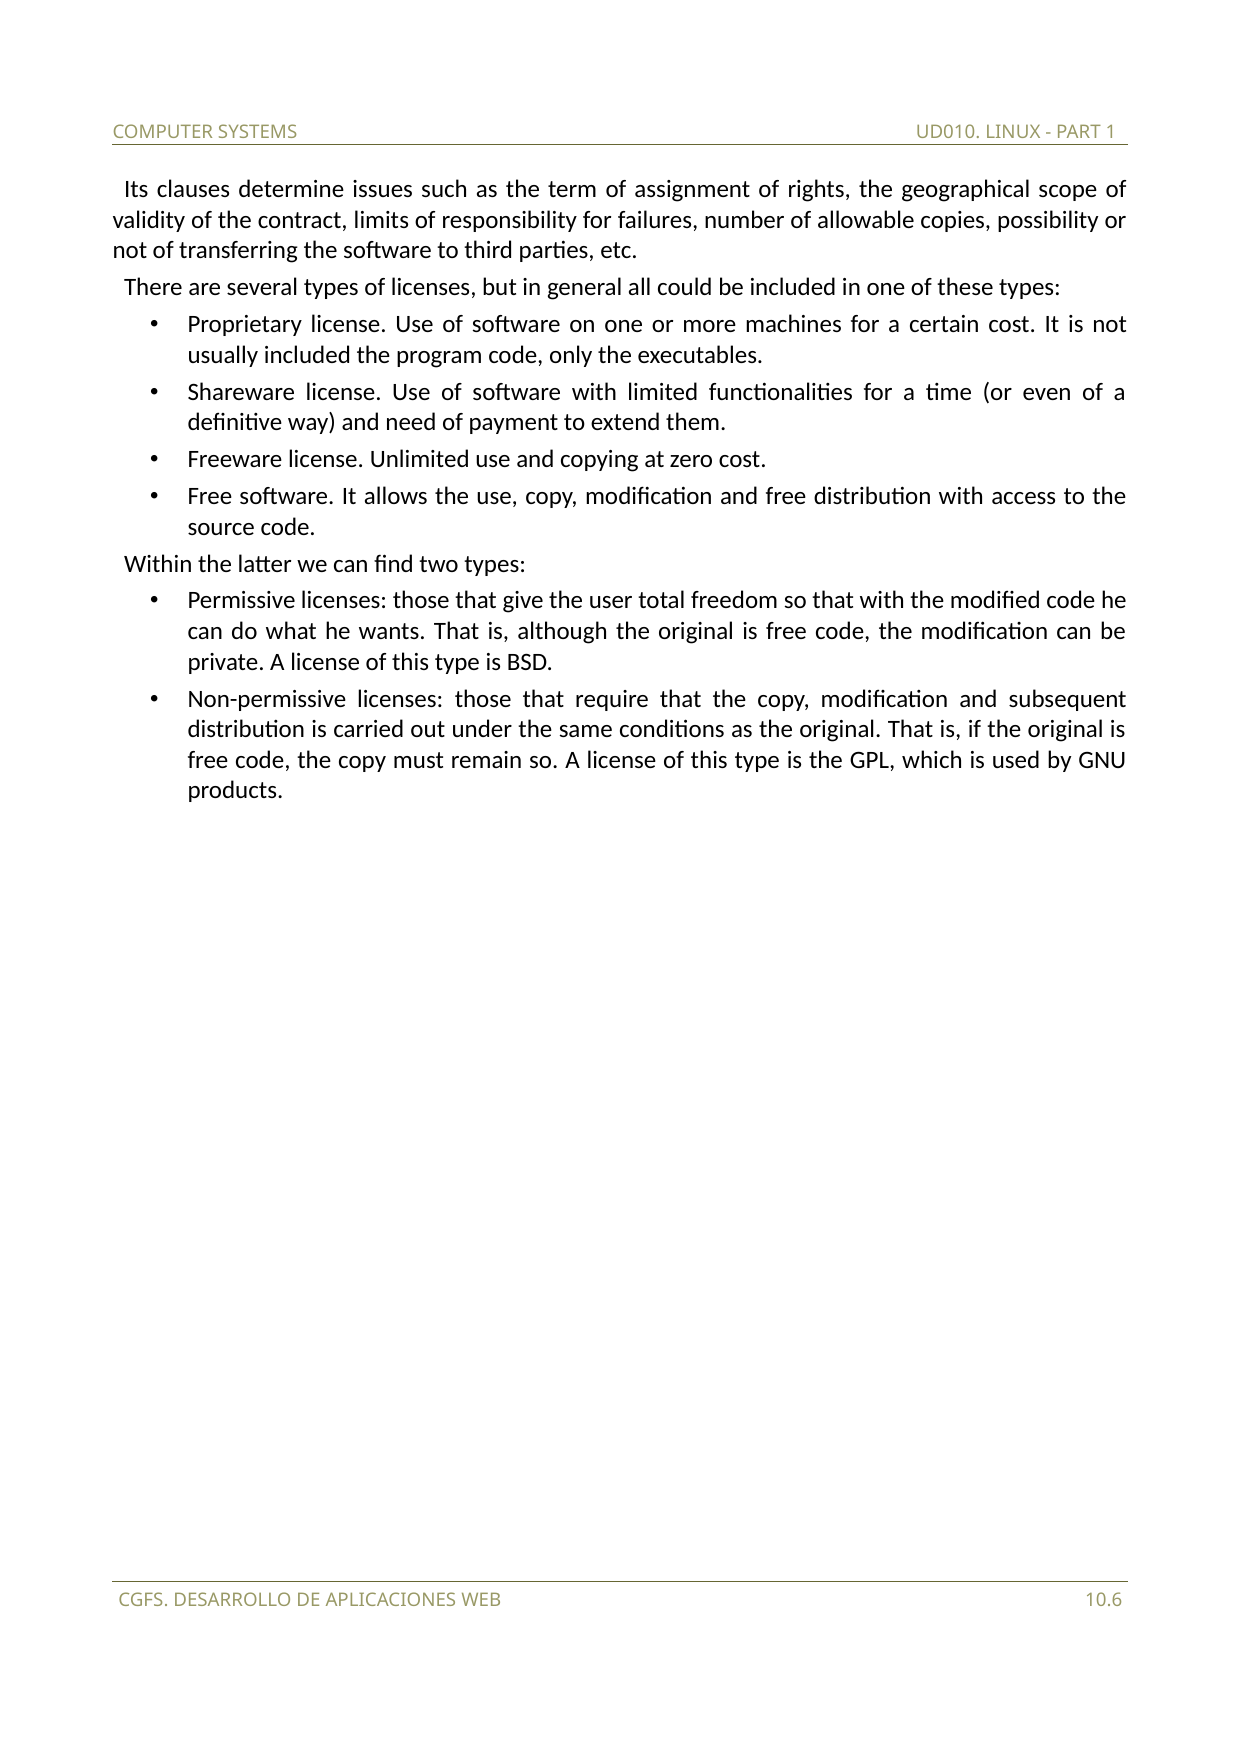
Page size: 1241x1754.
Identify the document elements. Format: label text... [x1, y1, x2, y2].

list Freeware license. Unlimited use and copying at zero cost. [150, 443, 1128, 474]
text There are several types of licenses, but in general all could be included in one of these types: [112, 271, 1128, 302]
list Shareware license. Use of software with limited functionalities for a time (or even of a definitive way) and need of payment to extend them. [150, 376, 1128, 437]
list Proprietary license. Use of software on one or more machines for a certain cost. It is not usually included the program code, only the executables. [150, 308, 1128, 369]
list Non-permissive licenses: those that require that the copy, modification and subsequent distribution is carried out under the same conditions as the original. That is, if the original is free code, the copy must remain so. A license of this type is the GPL, which is used by GNU products. [150, 683, 1128, 805]
text Its clauses determine issues such as the term of assignment of rights, the geographical scope of validity of the contract, limits of responsibility for failures, number of allowable copies, possibility or not of transferring the software to third parties, etc. [112, 173, 1128, 265]
list Permissive licenses: those that give the user total freedom so that with the modified code he can do what he wants. That is, although the original is free code, the modification can be private. A license of this type is BSD. [150, 585, 1128, 676]
text Within the latter we can find two types: [112, 548, 1128, 578]
list Free software. It allows the use, copy, modification and free distribution with access to the source code. [150, 480, 1128, 541]
